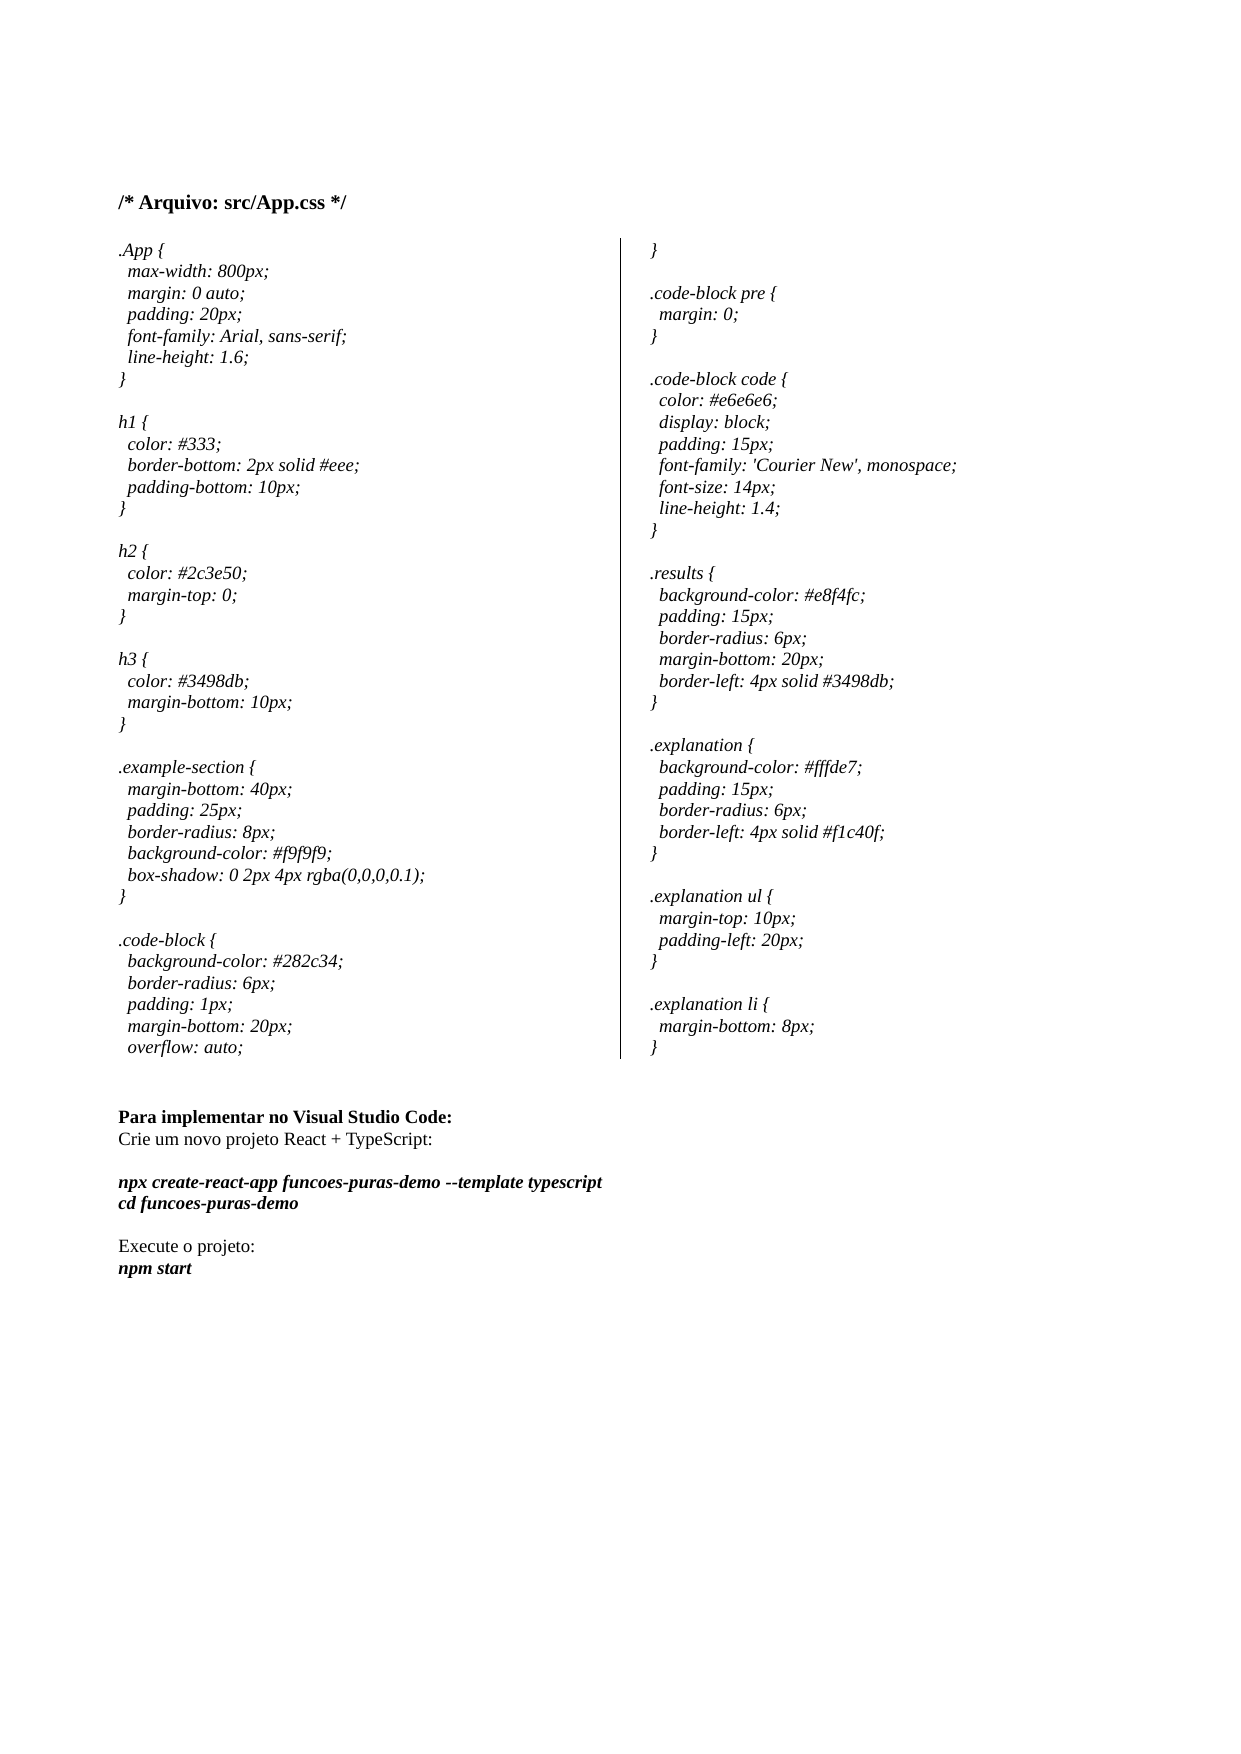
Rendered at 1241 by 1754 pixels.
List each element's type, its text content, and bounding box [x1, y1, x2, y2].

text npx create-react-app funcoes-puras-demo --template typescript [118, 1171, 1122, 1192]
text .explanation li { [649, 993, 1122, 1015]
text color: #3498db; [118, 670, 591, 691]
text .explanation ul { [649, 885, 1122, 907]
text } [118, 713, 591, 734]
text .code-block { [118, 928, 591, 950]
text } [118, 885, 591, 907]
text } [649, 325, 1122, 346]
text margin-top: 10px; [649, 907, 1122, 928]
text h2 { [118, 540, 591, 562]
text font-family: 'Courier New', monospace; [649, 454, 1122, 476]
text border-radius: 6px; [118, 972, 591, 993]
text line-height: 1.6; [118, 346, 591, 368]
text font-family: Arial, sans-serif; [118, 325, 591, 346]
text .explanation { [649, 734, 1122, 756]
text margin-bottom: 8px; [649, 1015, 1122, 1036]
text } [118, 368, 591, 389]
text border-radius: 8px; [118, 821, 591, 842]
text color: #2c3e50; [118, 562, 591, 583]
text margin-top: 0; [118, 583, 591, 605]
text margin-bottom: 10px; [118, 691, 591, 713]
text /* Arquivo: src/App.css */ [118, 190, 1122, 214]
text border-left: 4px solid #3498db; [649, 670, 1122, 691]
text margin-bottom: 40px; [118, 777, 591, 799]
text border-radius: 6px; [649, 627, 1122, 648]
text } [649, 842, 1122, 864]
text .results { [649, 562, 1122, 583]
text display: block; [649, 411, 1122, 432]
text Execute o projeto: [118, 1235, 1122, 1257]
text padding: 1px; [118, 993, 591, 1015]
text padding-left: 20px; [649, 928, 1122, 950]
text } [649, 691, 1122, 713]
text } [649, 950, 1122, 972]
text } [118, 605, 591, 627]
text background-color: #f9f9f9; [118, 842, 591, 864]
text padding: 25px; [118, 799, 591, 821]
text box-shadow: 0 2px 4px rgba(0,0,0,0.1); [118, 864, 591, 885]
text Para implementar no Visual Studio Code: [118, 1106, 1122, 1127]
text .code-block code { [649, 368, 1122, 389]
text npm start [118, 1257, 1122, 1278]
text background-color: #282c34; [118, 950, 591, 972]
text border-left: 4px solid #f1c40f; [649, 821, 1122, 842]
text } [649, 238, 1122, 260]
text font-size: 14px; [649, 476, 1122, 497]
text cd funcoes-puras-demo [118, 1192, 1122, 1214]
text border-radius: 6px; [649, 799, 1122, 821]
text Crie um novo projeto React + TypeScript: [118, 1127, 1122, 1149]
text } [649, 519, 1122, 540]
text background-color: #e8f4fc; [649, 583, 1122, 605]
text max-width: 800px; [118, 260, 591, 282]
text background-color: #fffde7; [649, 756, 1122, 777]
text padding: 20px; [118, 303, 591, 325]
text overflow: auto; [118, 1036, 591, 1058]
text margin: 0 auto; [118, 282, 591, 303]
text color: #e6e6e6; [649, 389, 1122, 411]
text h3 { [118, 648, 591, 670]
text color: #333; [118, 432, 591, 454]
text padding: 15px; [649, 432, 1122, 454]
text margin-bottom: 20px; [649, 648, 1122, 670]
text h1 { [118, 411, 591, 432]
text line-height: 1.4; [649, 497, 1122, 519]
text .App { [118, 238, 591, 260]
text border-bottom: 2px solid #eee; [118, 454, 591, 476]
text } [118, 497, 591, 519]
text padding: 15px; [649, 777, 1122, 799]
text .code-block pre { [649, 282, 1122, 303]
text padding: 15px; [649, 605, 1122, 627]
text .example-section { [118, 756, 591, 777]
text margin: 0; [649, 303, 1122, 325]
text margin-bottom: 20px; [118, 1015, 591, 1036]
text padding-bottom: 10px; [118, 476, 591, 497]
text } [649, 1036, 1122, 1058]
